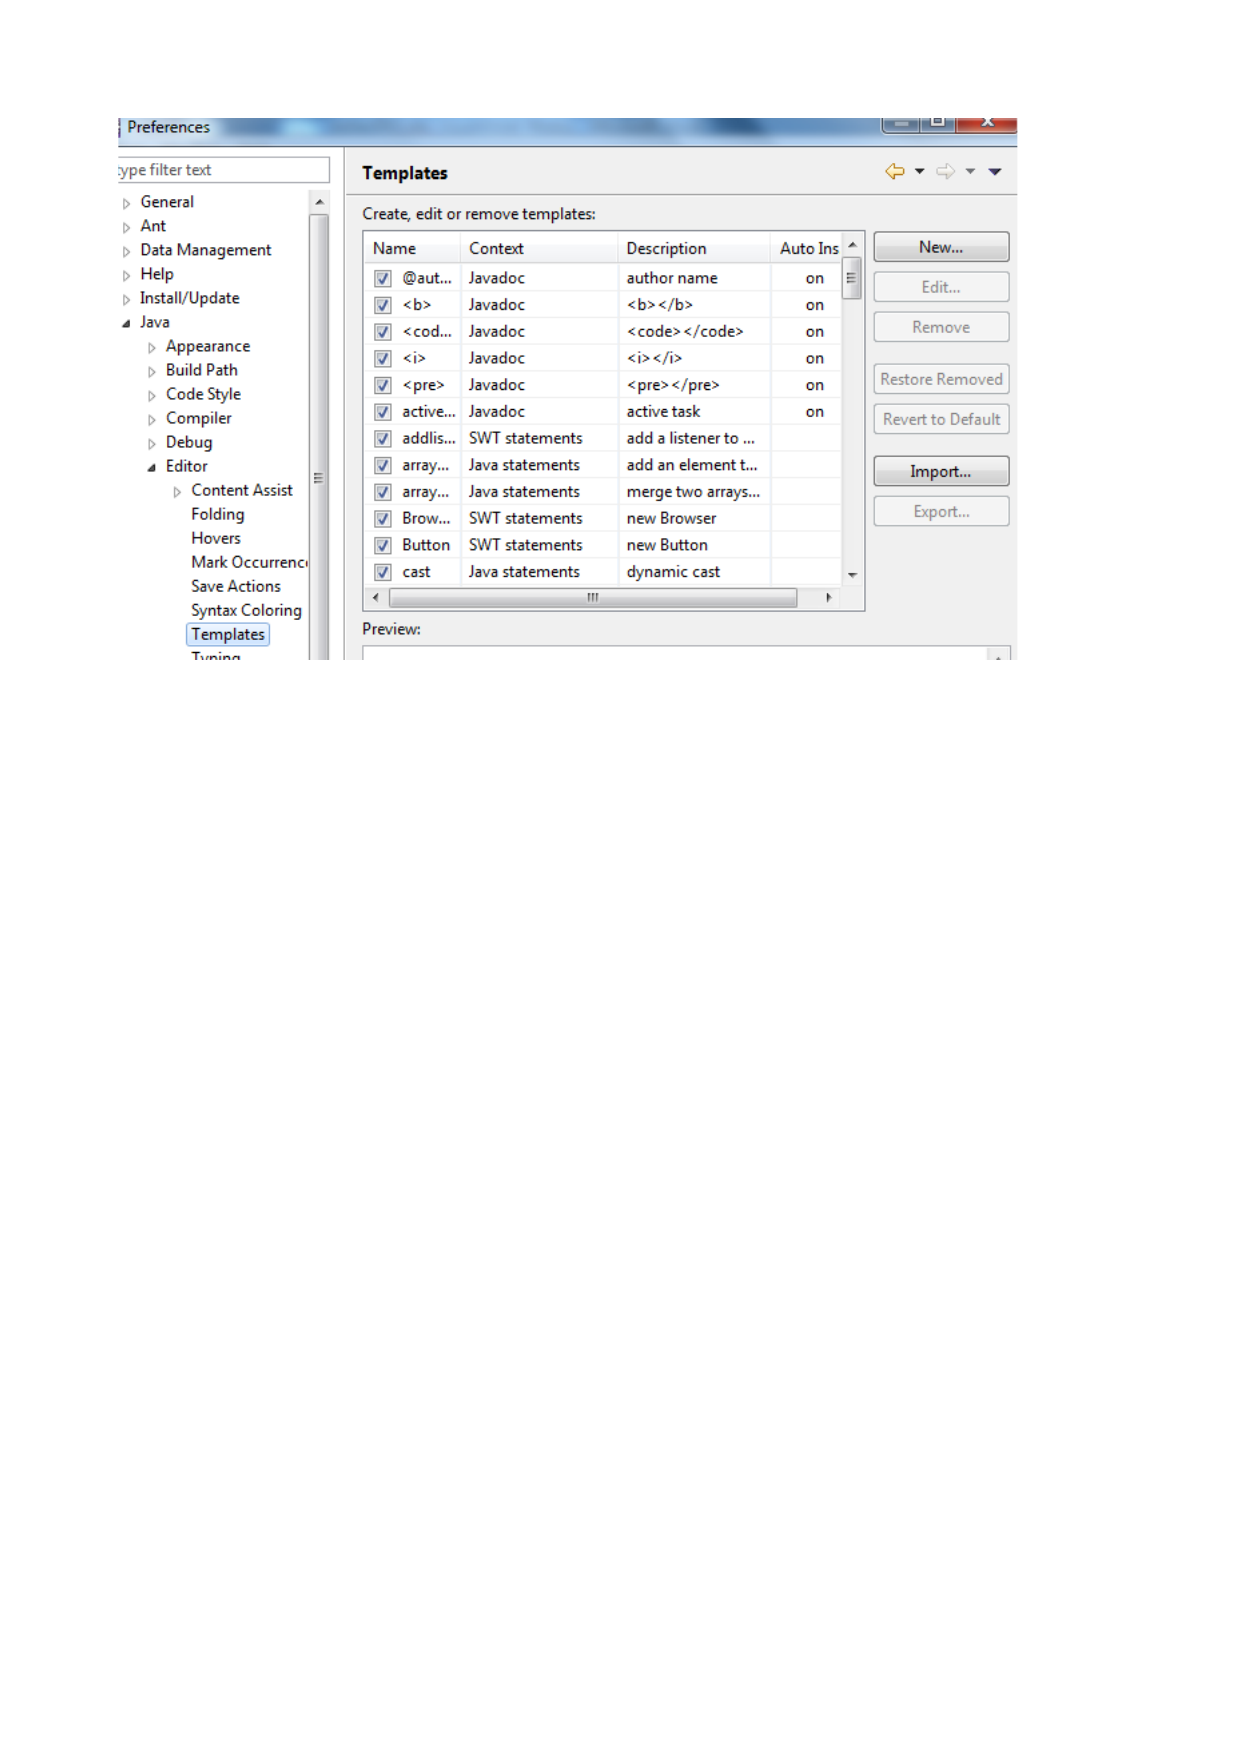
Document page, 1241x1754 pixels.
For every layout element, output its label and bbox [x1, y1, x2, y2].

picture [118, 118, 1018, 660]
